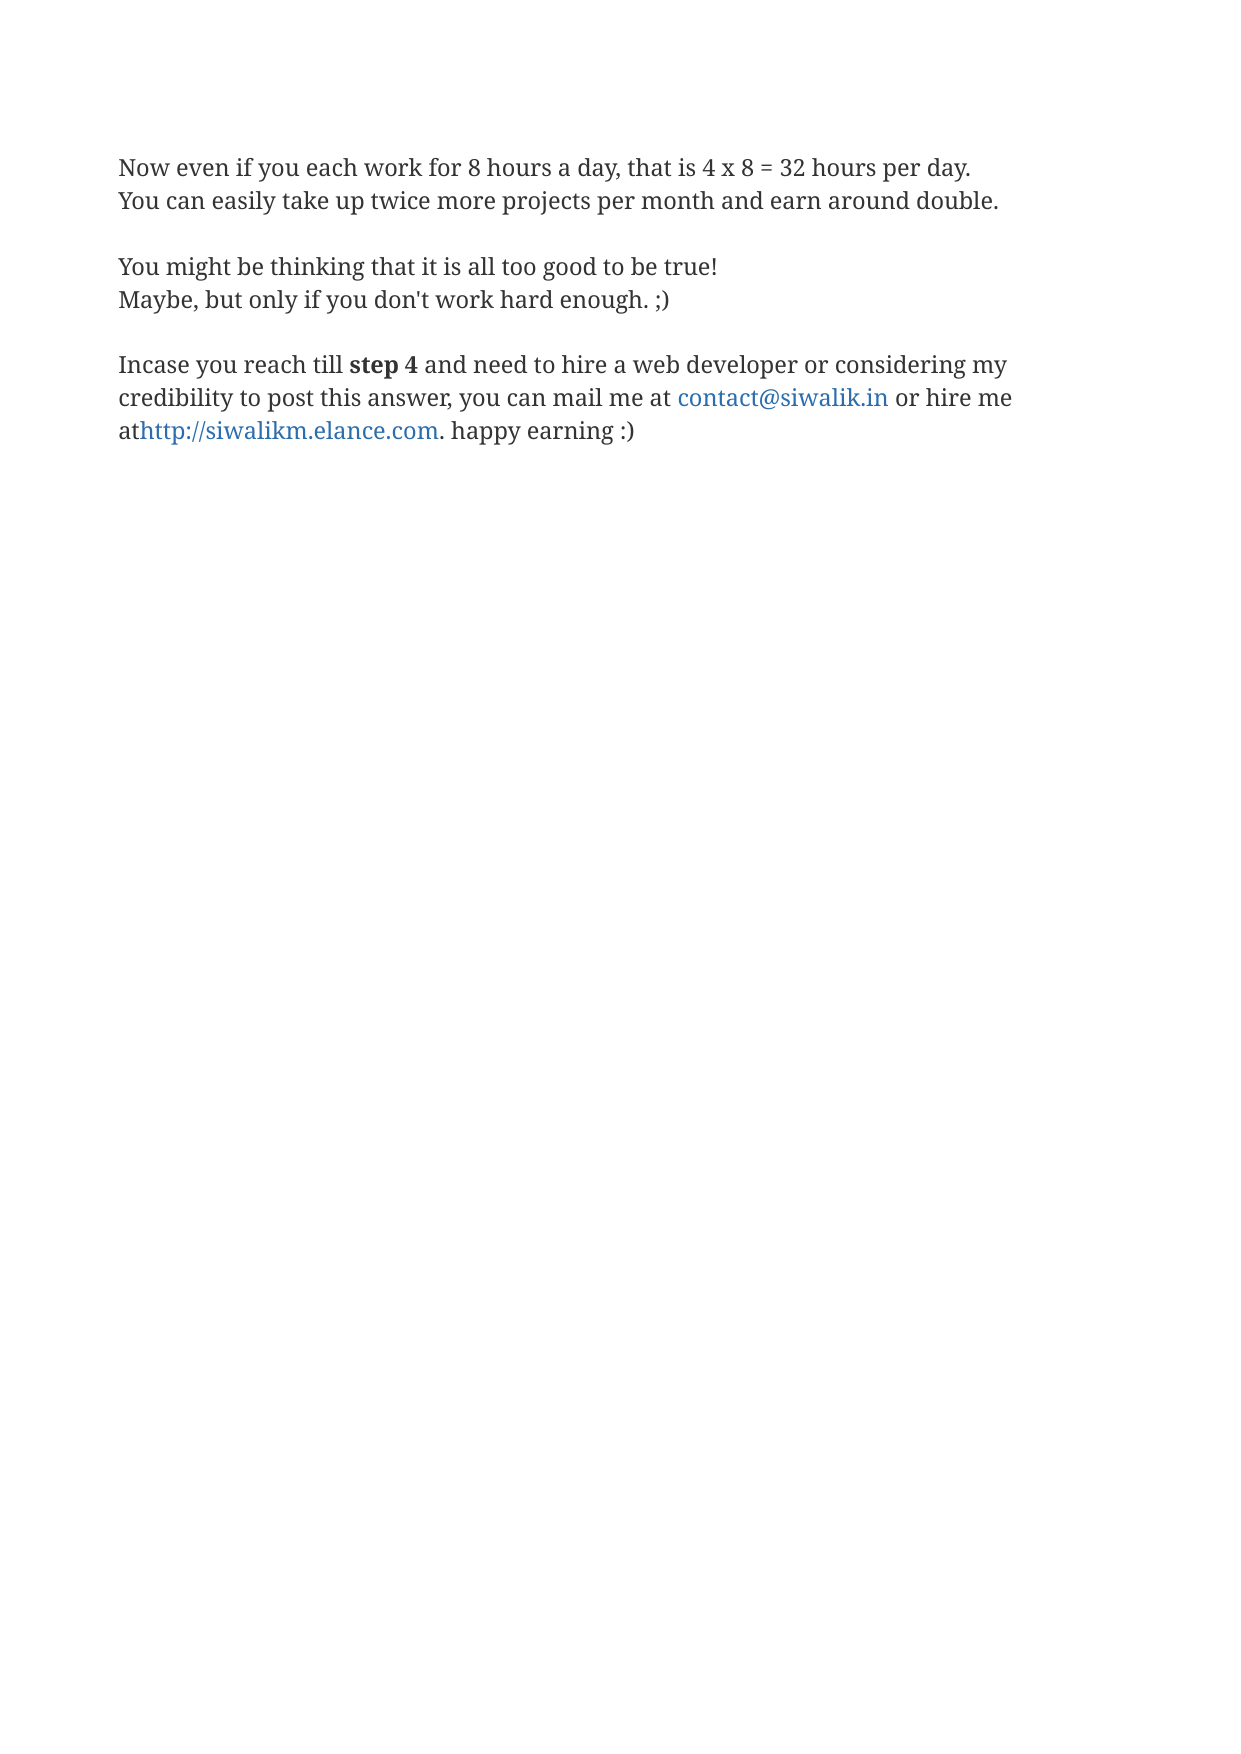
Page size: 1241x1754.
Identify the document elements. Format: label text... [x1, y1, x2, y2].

text Now even if you each work for 8 hours a day, that is 4 x 8 = 32 hours per day. You can easily take up twice more projects per month and earn around double. You might be thinking that it is all too good to be true! Maybe, but only if you don't work hard enough. ;) Incase you reach till step 4 and need to hire a web developer or considering my credibility to post this answer, you can mail me at contact@siwalik.in or hire me athttp://siwalikm.elance.com. happy earning :) [118, 118, 1122, 446]
